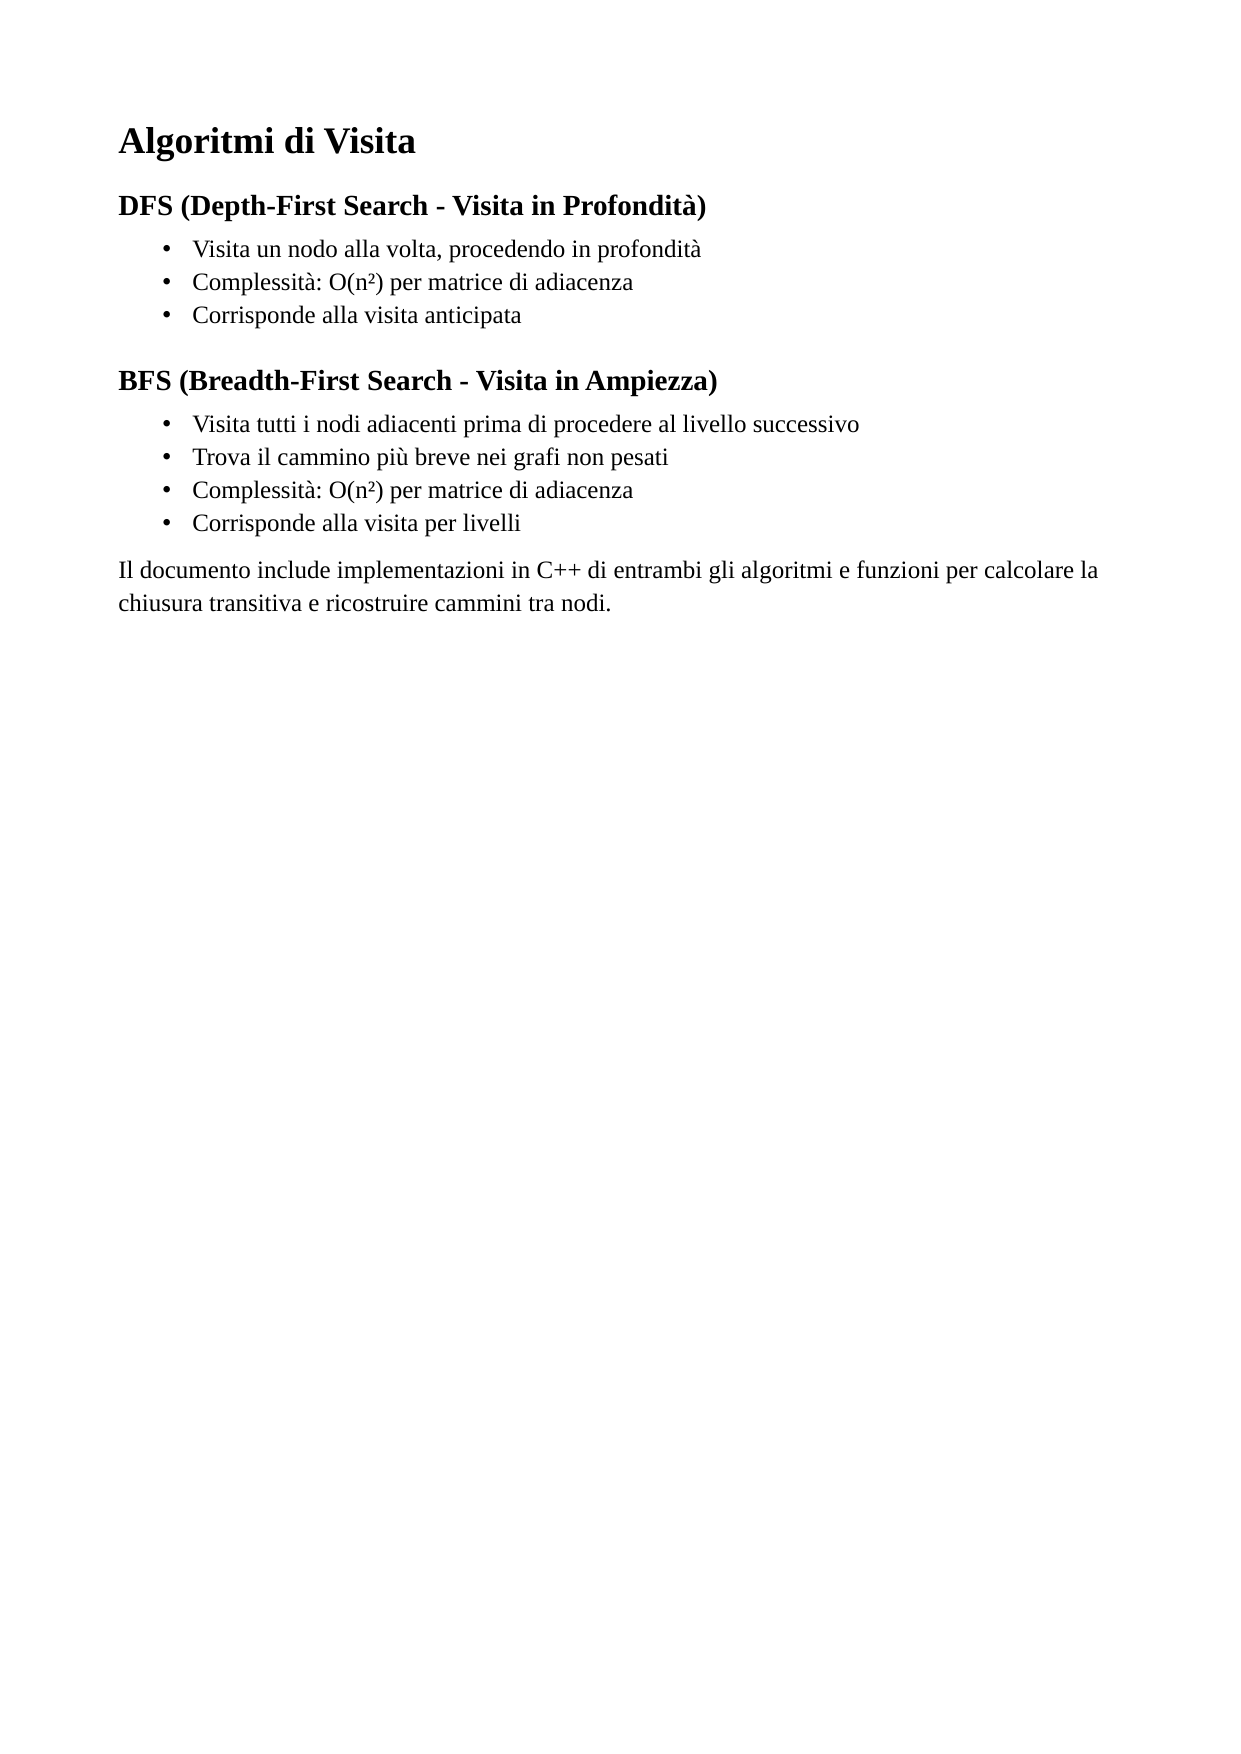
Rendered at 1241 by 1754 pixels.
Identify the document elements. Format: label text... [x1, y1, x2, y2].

subtitle DFS (Depth-First Search - Visita in Profondità) [118, 188, 1122, 222]
subtitle BFS (Breadth-First Search - Visita in Ampiezza) [118, 363, 1122, 396]
list Complessità: O(n²) per matrice di adiacenza [162, 267, 1122, 296]
subtitle Algoritmi di Visita [118, 118, 1122, 161]
list Complessità: O(n²) per matrice di adiacenza [162, 475, 1122, 503]
text Il documento include implementazioni in C++ di entrambi gli algoritmi e funzioni per calcolare la chiusura transitiva e ricostruire cammini tra nodi. [118, 555, 1122, 617]
list Visita tutti i nodi adiacenti prima di procedere al livello successivo [162, 409, 1122, 437]
list Corrisponde alla visita anticipata [162, 300, 1122, 329]
list Trova il cammino più breve nei grafi non pesati [162, 442, 1122, 470]
list Corrisponde alla visita per livelli [162, 508, 1122, 536]
list Visita un nodo alla volta, procedendo in profondità [162, 234, 1122, 263]
